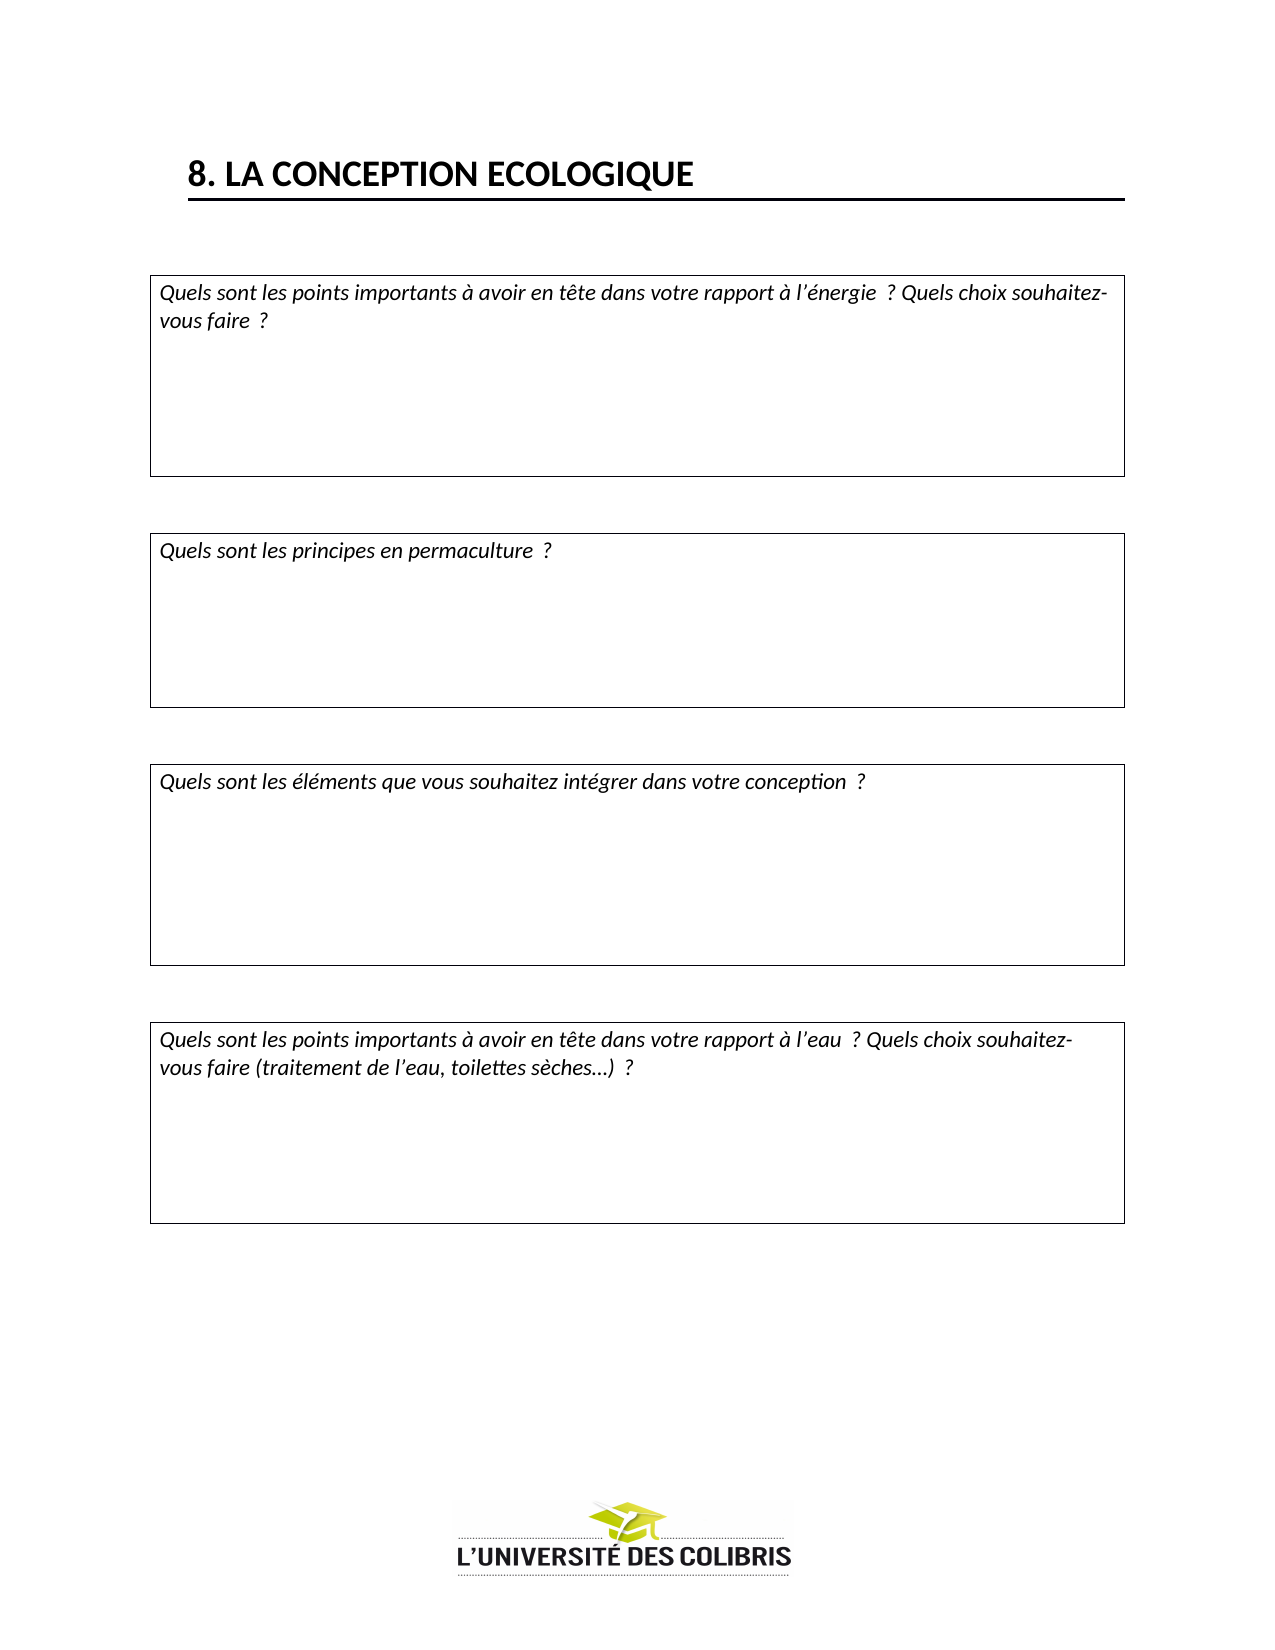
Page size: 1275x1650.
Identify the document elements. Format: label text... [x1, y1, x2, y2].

list LA CONCEPTION ECOLOGIQUE [187, 150, 1125, 201]
text Quels sont les points importants à avoir en tête dans votre rapport à l’énergie ? Quels choix souhaitez-vous faire ? [151, 276, 1124, 334]
text Quels sont les points importants à avoir en tête dans votre rapport à l’eau ? Quels choix souhaitez-vous faire (traitement de l’eau, toilettes sèches…) ? [151, 1023, 1124, 1081]
text Quels sont les principes en permaculture ? [151, 534, 1124, 564]
picture [452, 1500, 795, 1577]
text Quels sont les éléments que vous souhaitez intégrer dans votre conception ? [151, 765, 1124, 795]
